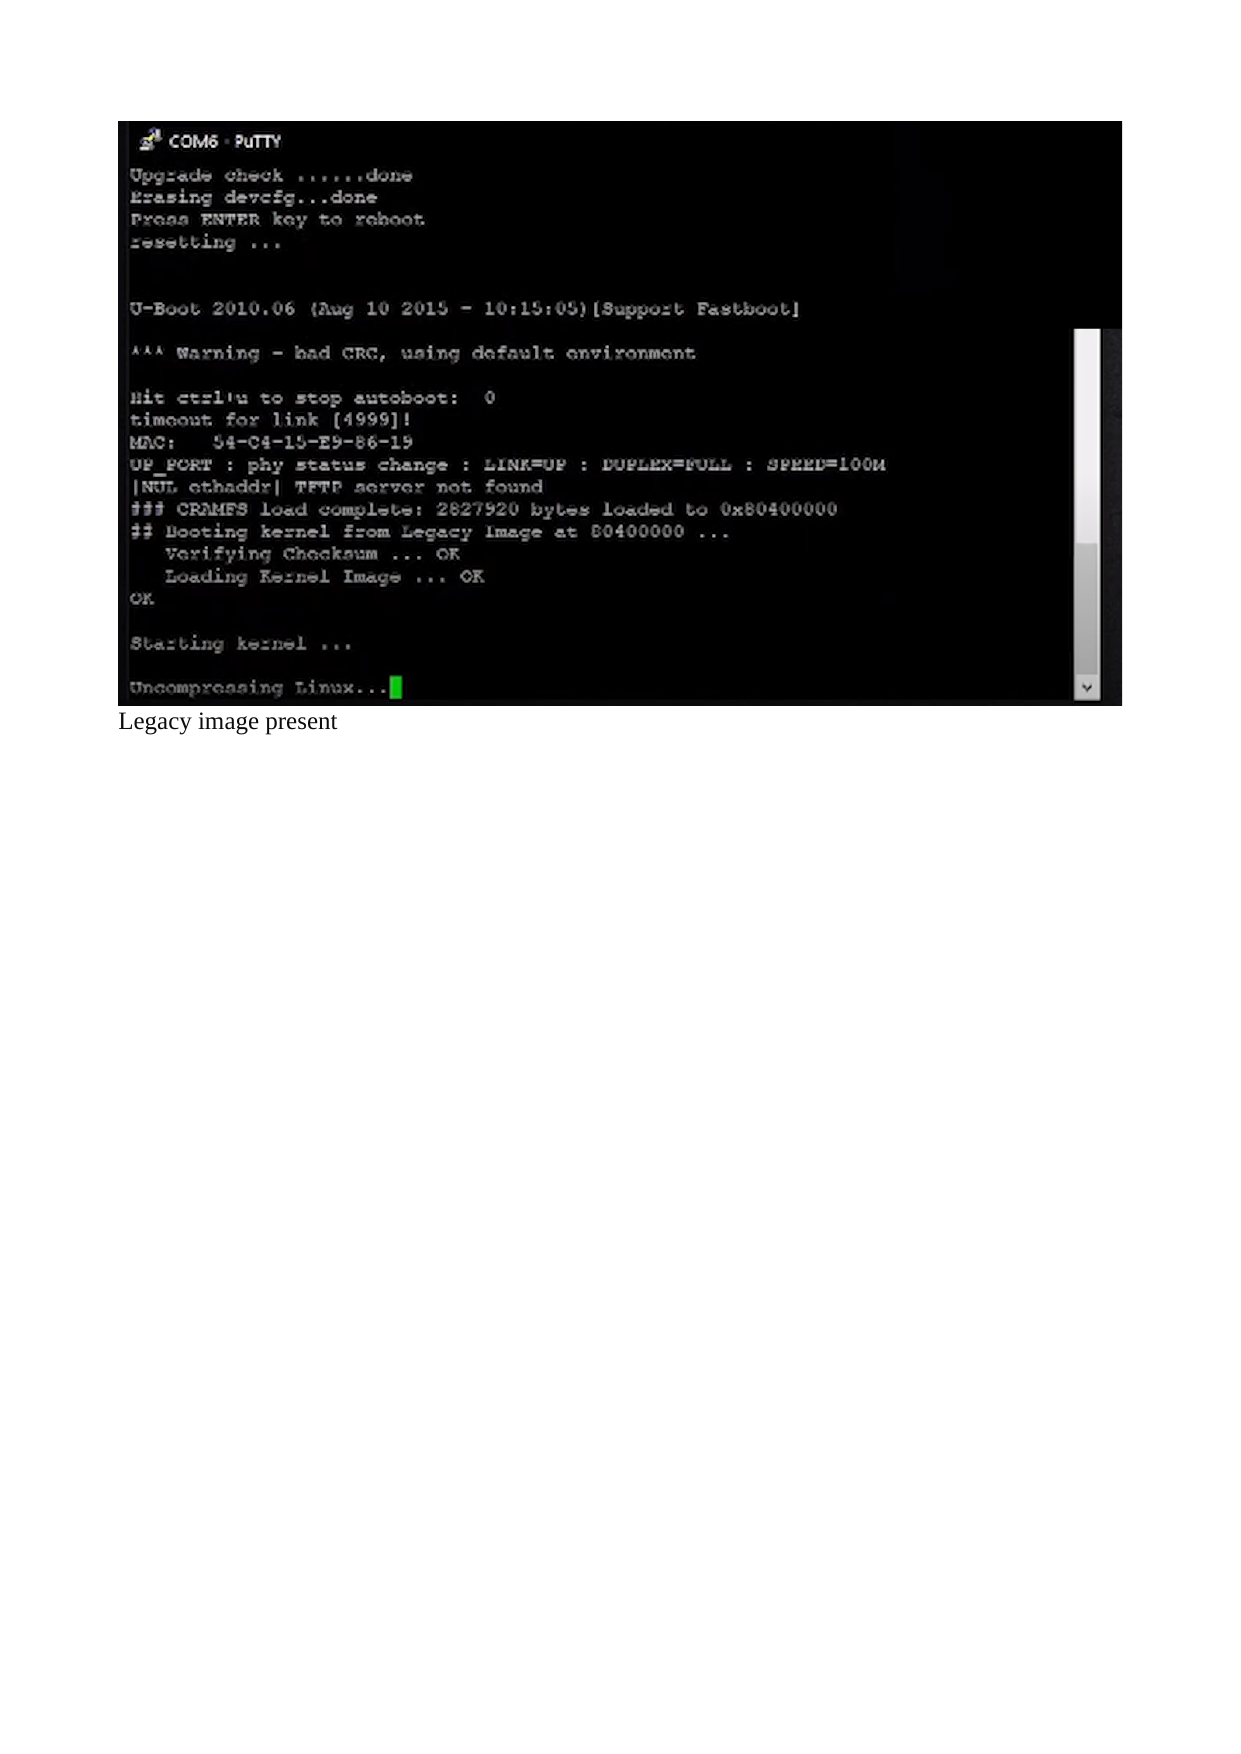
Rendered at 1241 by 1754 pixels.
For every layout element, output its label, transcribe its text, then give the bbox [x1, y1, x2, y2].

text Legacy image present [118, 706, 1122, 734]
picture [118, 121, 1123, 706]
